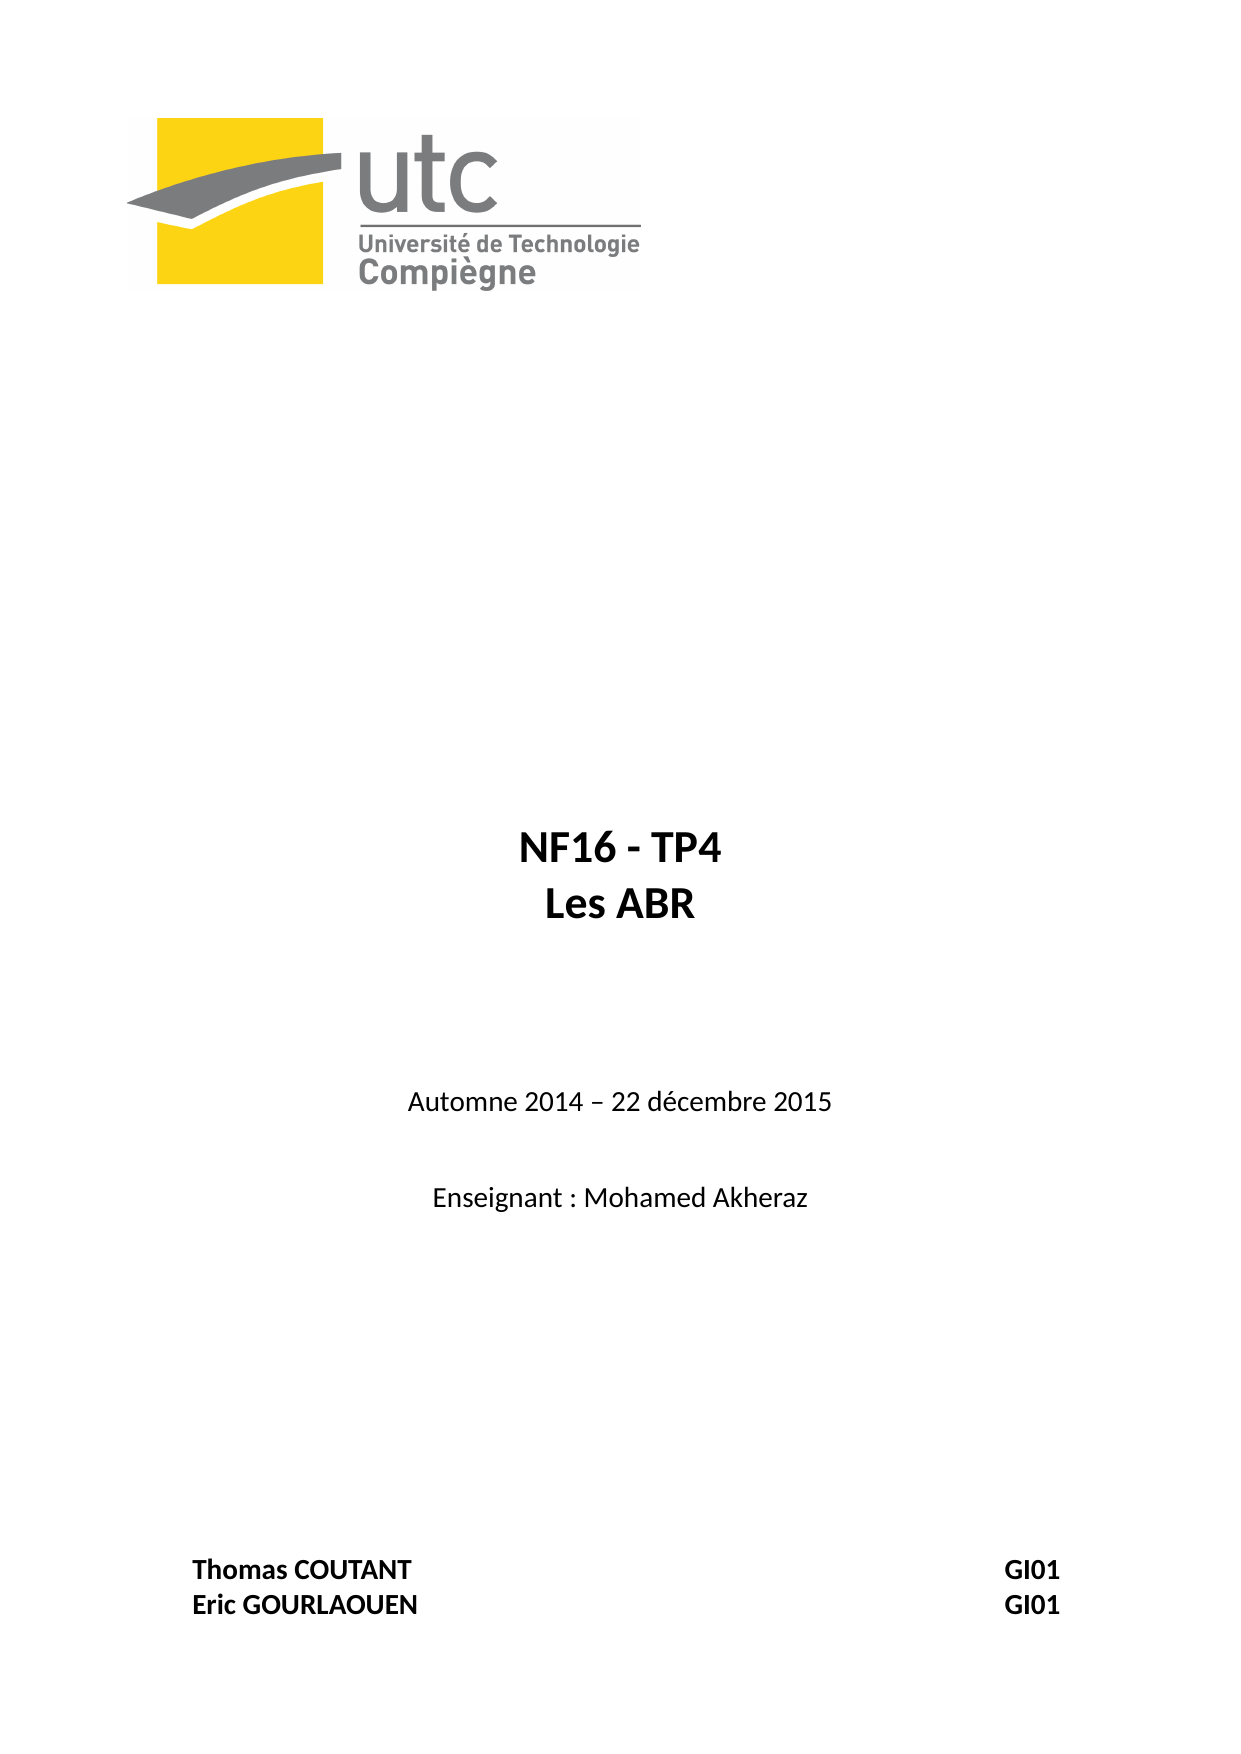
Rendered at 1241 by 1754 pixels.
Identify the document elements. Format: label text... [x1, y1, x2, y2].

picture [127, 118, 641, 291]
text Thomas COUTANT GI01 [118, 1551, 1122, 1586]
text NF16 - TP4 [118, 818, 1122, 874]
text Les ABR [118, 874, 1122, 930]
text Automne 2014 – 22 décembre 2015 [118, 1083, 1122, 1118]
text Eric GOURLAOUEN GI01 [118, 1586, 1122, 1622]
text Enseignant : Mohamed Akheraz [118, 1179, 1122, 1215]
